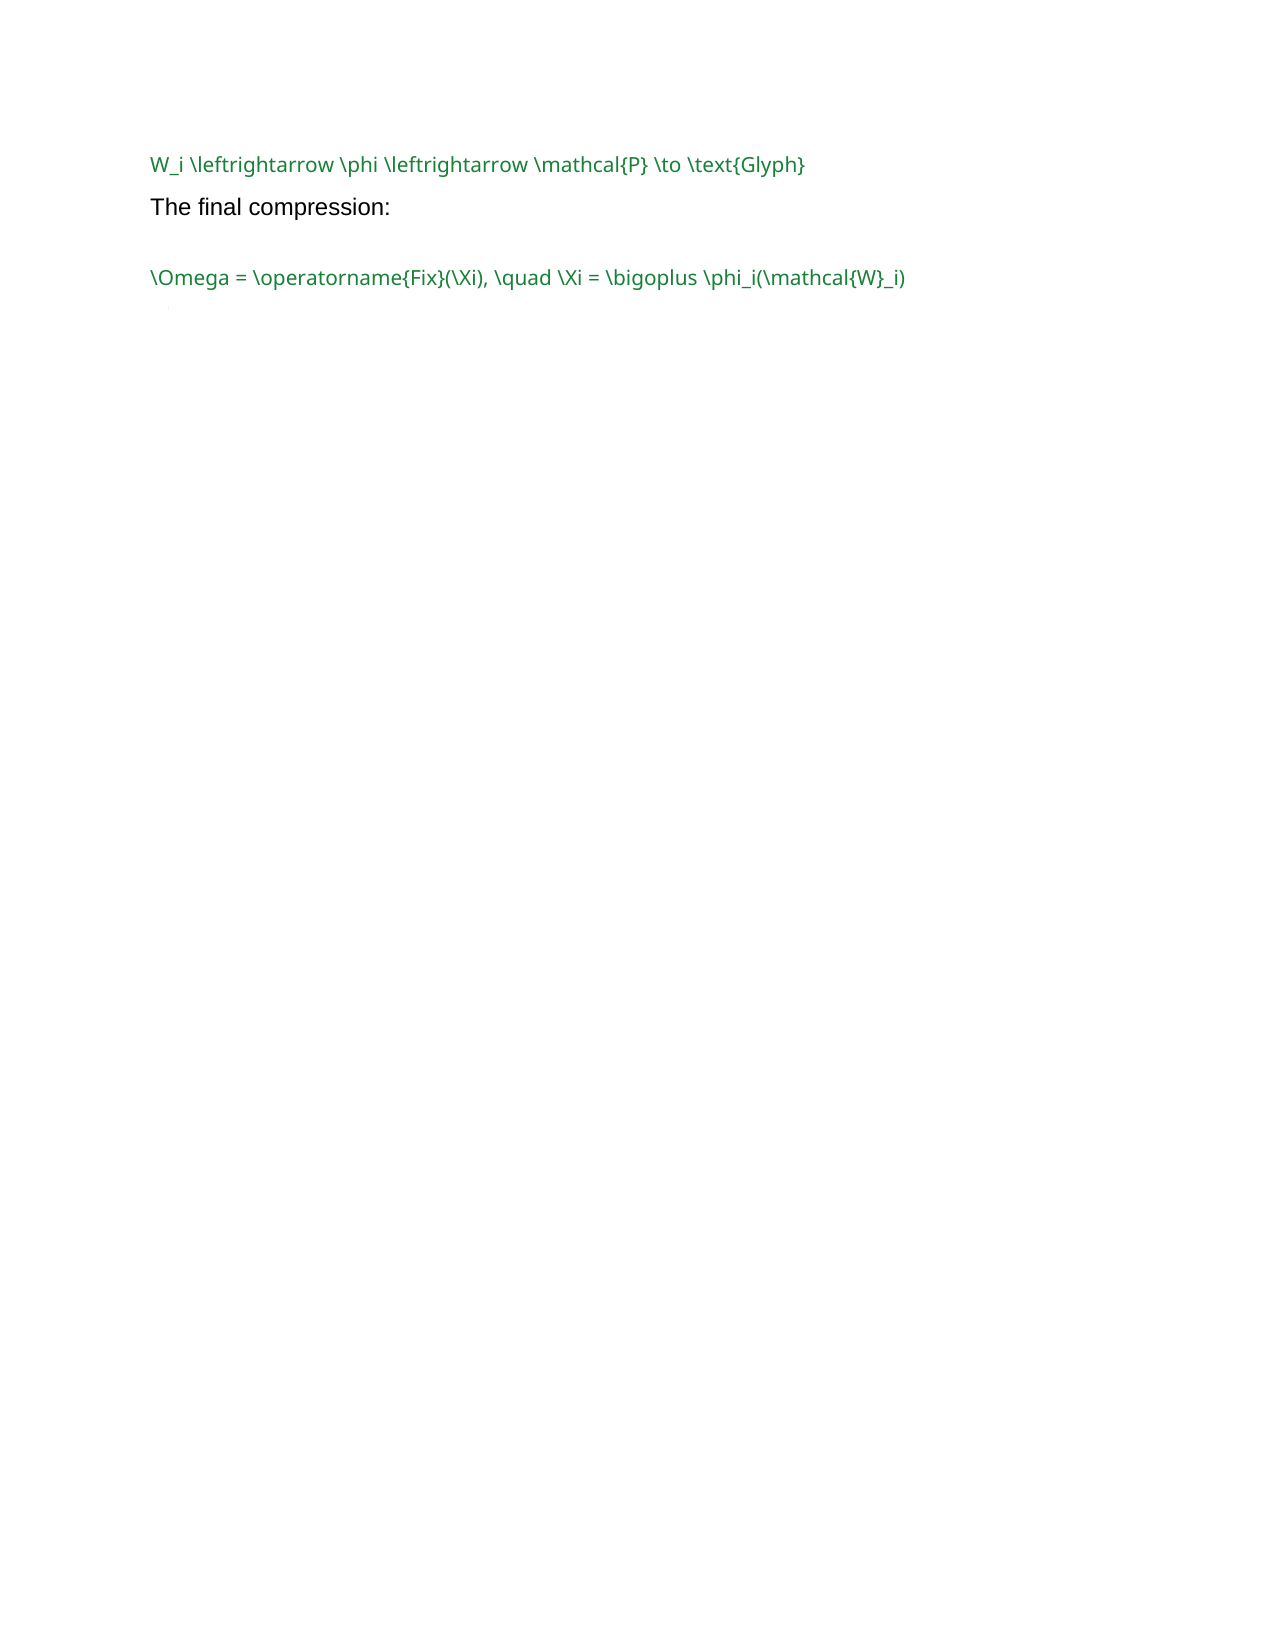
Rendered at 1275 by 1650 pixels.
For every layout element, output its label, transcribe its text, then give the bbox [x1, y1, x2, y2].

text \Omega = \operatorname{Fix}(\Xi), \quad \Xi = \bigoplus \phi_i(\mathcal{W}_i) [150, 263, 1125, 292]
text The final compression: [150, 193, 1125, 220]
text W_i \leftrightarrow \phi \leftrightarrow \mathcal{P} \to \text{Glyph} [150, 150, 1125, 178]
